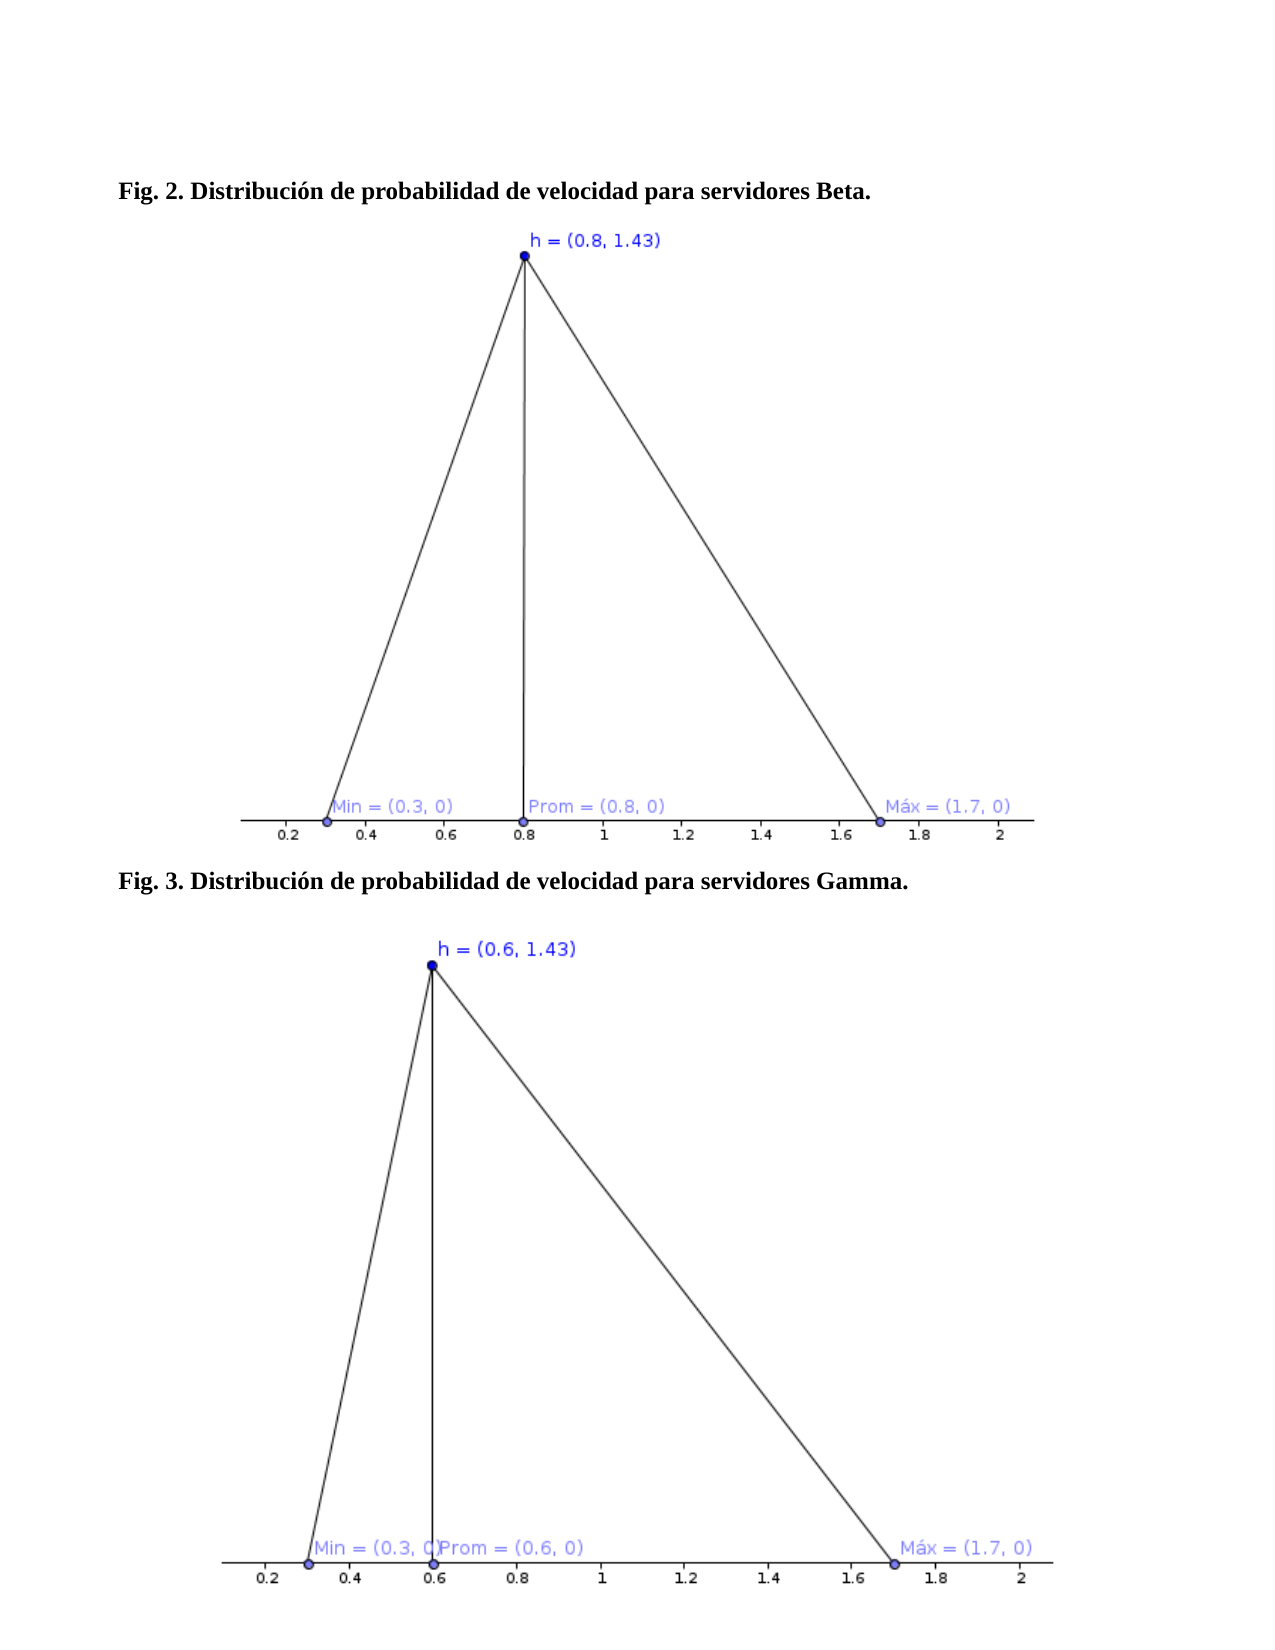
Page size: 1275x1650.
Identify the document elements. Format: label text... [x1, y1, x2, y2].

picture [221, 935, 1054, 1594]
text Fig. 2. Distribución de probabilidad de velocidad para servidores Beta. [118, 176, 1157, 205]
picture [240, 230, 1035, 857]
text Fig. 3. Distribución de probabilidad de velocidad para servidores Gamma. [118, 866, 1157, 895]
